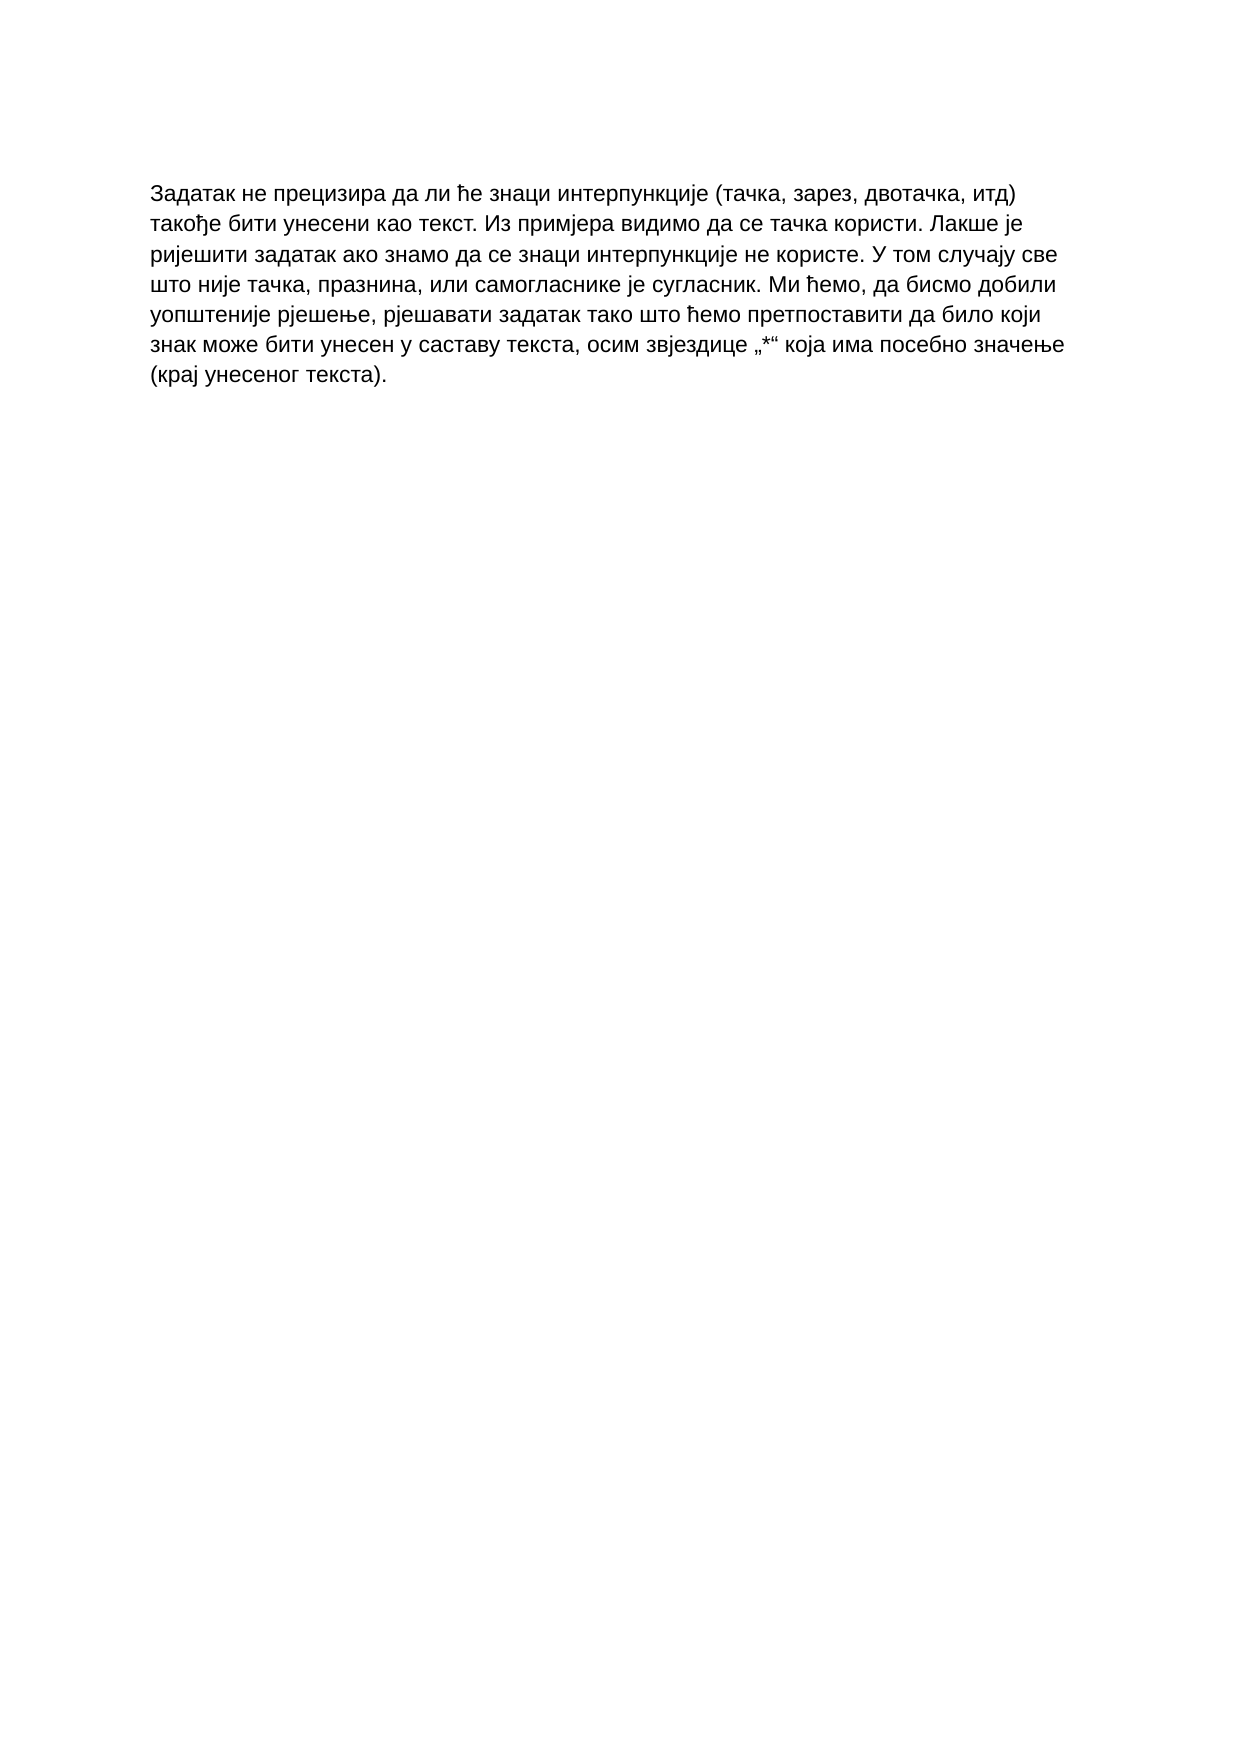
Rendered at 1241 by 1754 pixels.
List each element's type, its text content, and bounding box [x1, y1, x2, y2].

text Задатак не прецизира да ли ће знаци интерпункције (тачка, зарез, двотачка, итд) такође бити унесени као текст. Из примјера видимо да се тачка користи. Лакше је ријешити задатак ако знамо да се знаци интерпункције не користе. У том случају све што није тачка, празнина, или самогласнике је сугласник. Ми ћемо, да бисмо добили уопштеније рјешење, рјешавати задатак тако што ћемо претпоставити да било који знак може бити унесен у саставу текста, осим звјездице „*“ која има посебно значење (крај унесеног текста). [150, 180, 1090, 388]
